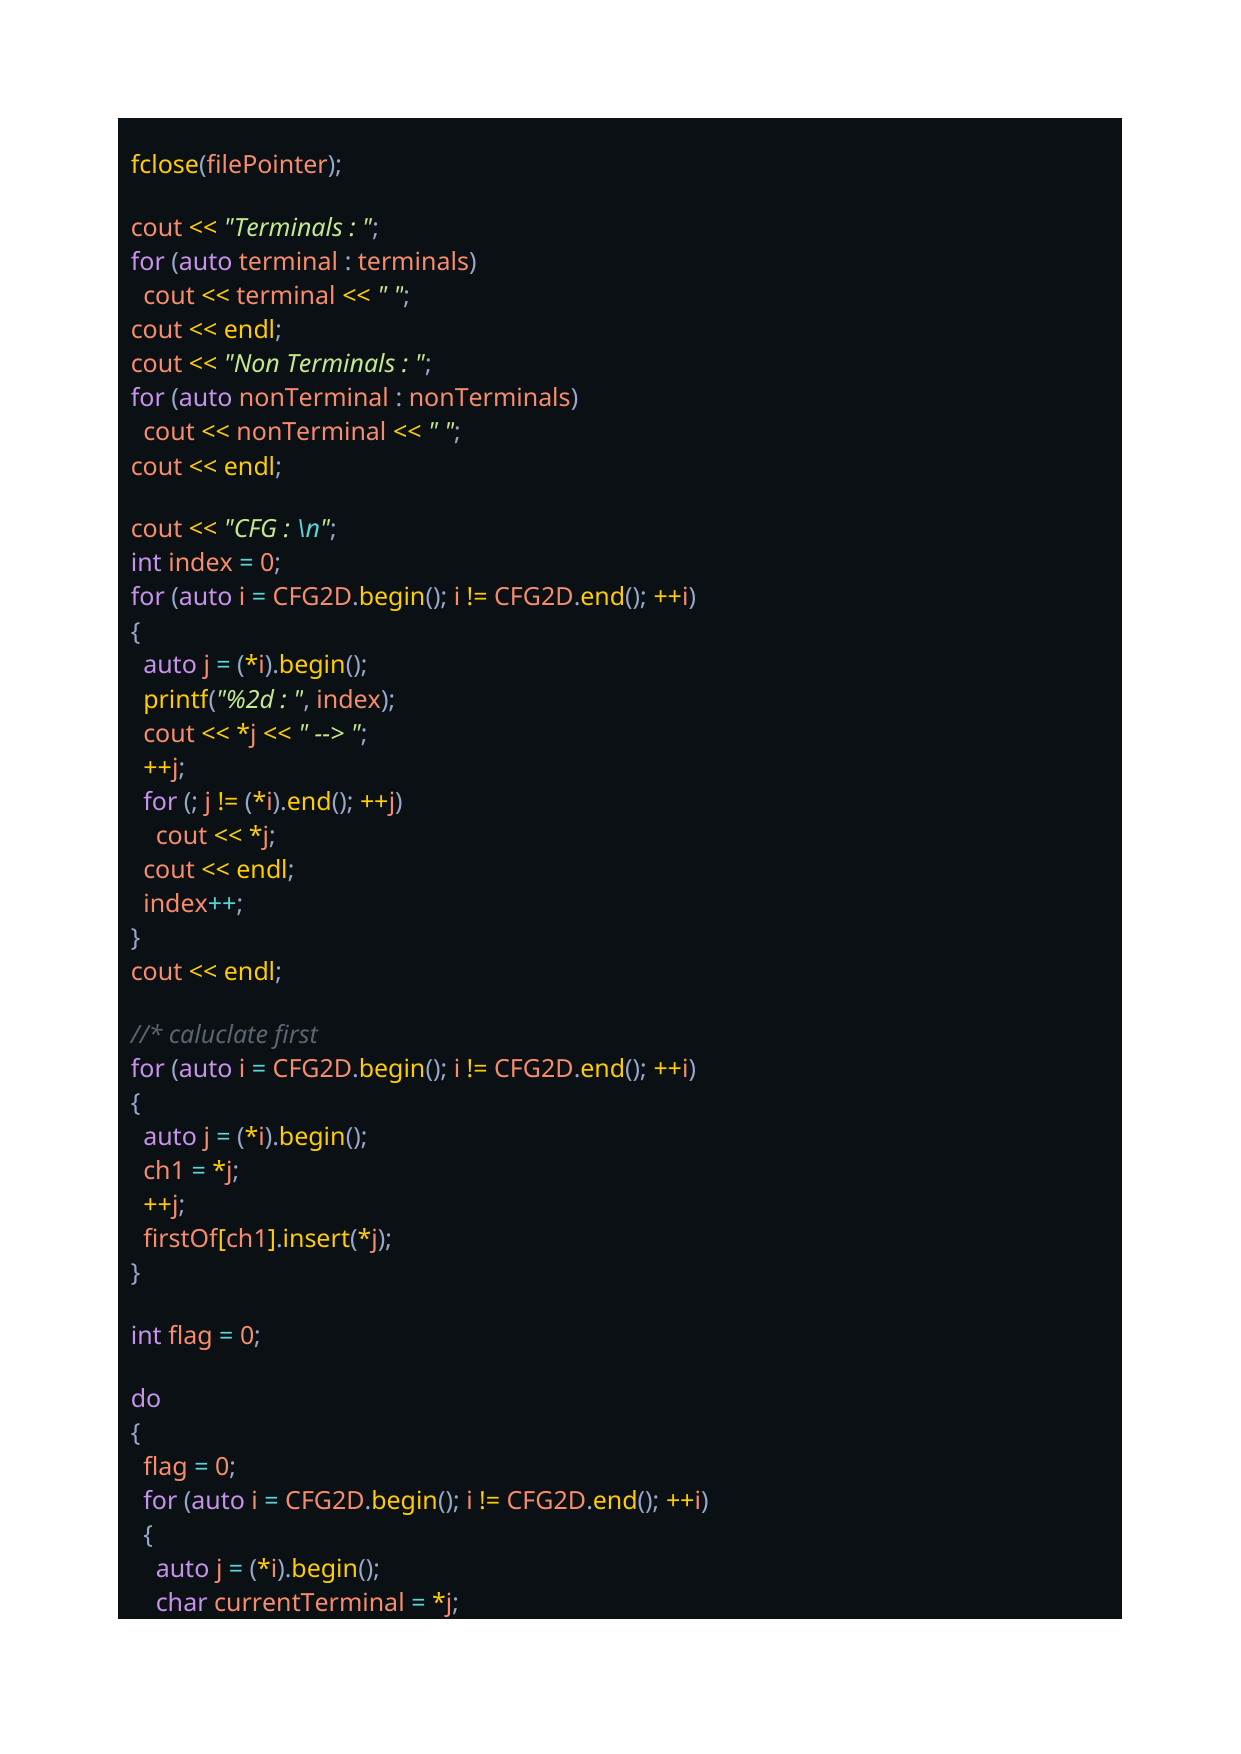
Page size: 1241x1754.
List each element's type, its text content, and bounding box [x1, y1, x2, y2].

text for (; j != (*i).end(); ++j) [118, 783, 1122, 817]
text //* caluclate first [118, 1017, 1122, 1051]
text cout << endl; [118, 852, 1122, 886]
text { [118, 1415, 1122, 1449]
text int index = 0; [118, 545, 1122, 579]
text ++j; [118, 749, 1122, 783]
text for (auto i = CFG2D.begin(); i != CFG2D.end(); ++i) [118, 1483, 1122, 1517]
text cout << "Terminals : "; [118, 210, 1122, 244]
text auto j = (*i).begin(); [118, 647, 1122, 681]
text { [118, 1085, 1122, 1119]
text ch1 = *j; [118, 1153, 1122, 1187]
text { [118, 613, 1122, 647]
text index++; [118, 886, 1122, 920]
text auto j = (*i).begin(); [118, 1551, 1122, 1585]
text cout << terminal << " "; [118, 278, 1122, 312]
text } [118, 920, 1122, 954]
text char currentTerminal = *j; [118, 1585, 1122, 1619]
text for (auto nonTerminal : nonTerminals) [118, 380, 1122, 414]
text auto j = (*i).begin(); [118, 1119, 1122, 1153]
text cout << "Non Terminals : "; [118, 346, 1122, 380]
text printf("%2d : ", index); [118, 681, 1122, 715]
text cout << nonTerminal << " "; [118, 414, 1122, 448]
text for (auto terminal : terminals) [118, 244, 1122, 278]
text flag = 0; [118, 1449, 1122, 1483]
text cout << endl; [118, 954, 1122, 988]
text } [118, 1255, 1122, 1289]
text for (auto i = CFG2D.begin(); i != CFG2D.end(); ++i) [118, 579, 1122, 613]
text { [118, 1517, 1122, 1551]
text cout << endl; [118, 448, 1122, 482]
text ++j; [118, 1187, 1122, 1221]
text cout << "CFG : \n"; [118, 511, 1122, 545]
text cout << *j; [118, 817, 1122, 852]
text fclose(filePointer); [118, 147, 1122, 181]
text for (auto i = CFG2D.begin(); i != CFG2D.end(); ++i) [118, 1051, 1122, 1085]
text firstOf[ch1].insert(*j); [118, 1221, 1122, 1255]
text int flag = 0; [118, 1318, 1122, 1352]
text do [118, 1381, 1122, 1415]
text cout << *j << " --> "; [118, 715, 1122, 749]
text cout << endl; [118, 312, 1122, 346]
